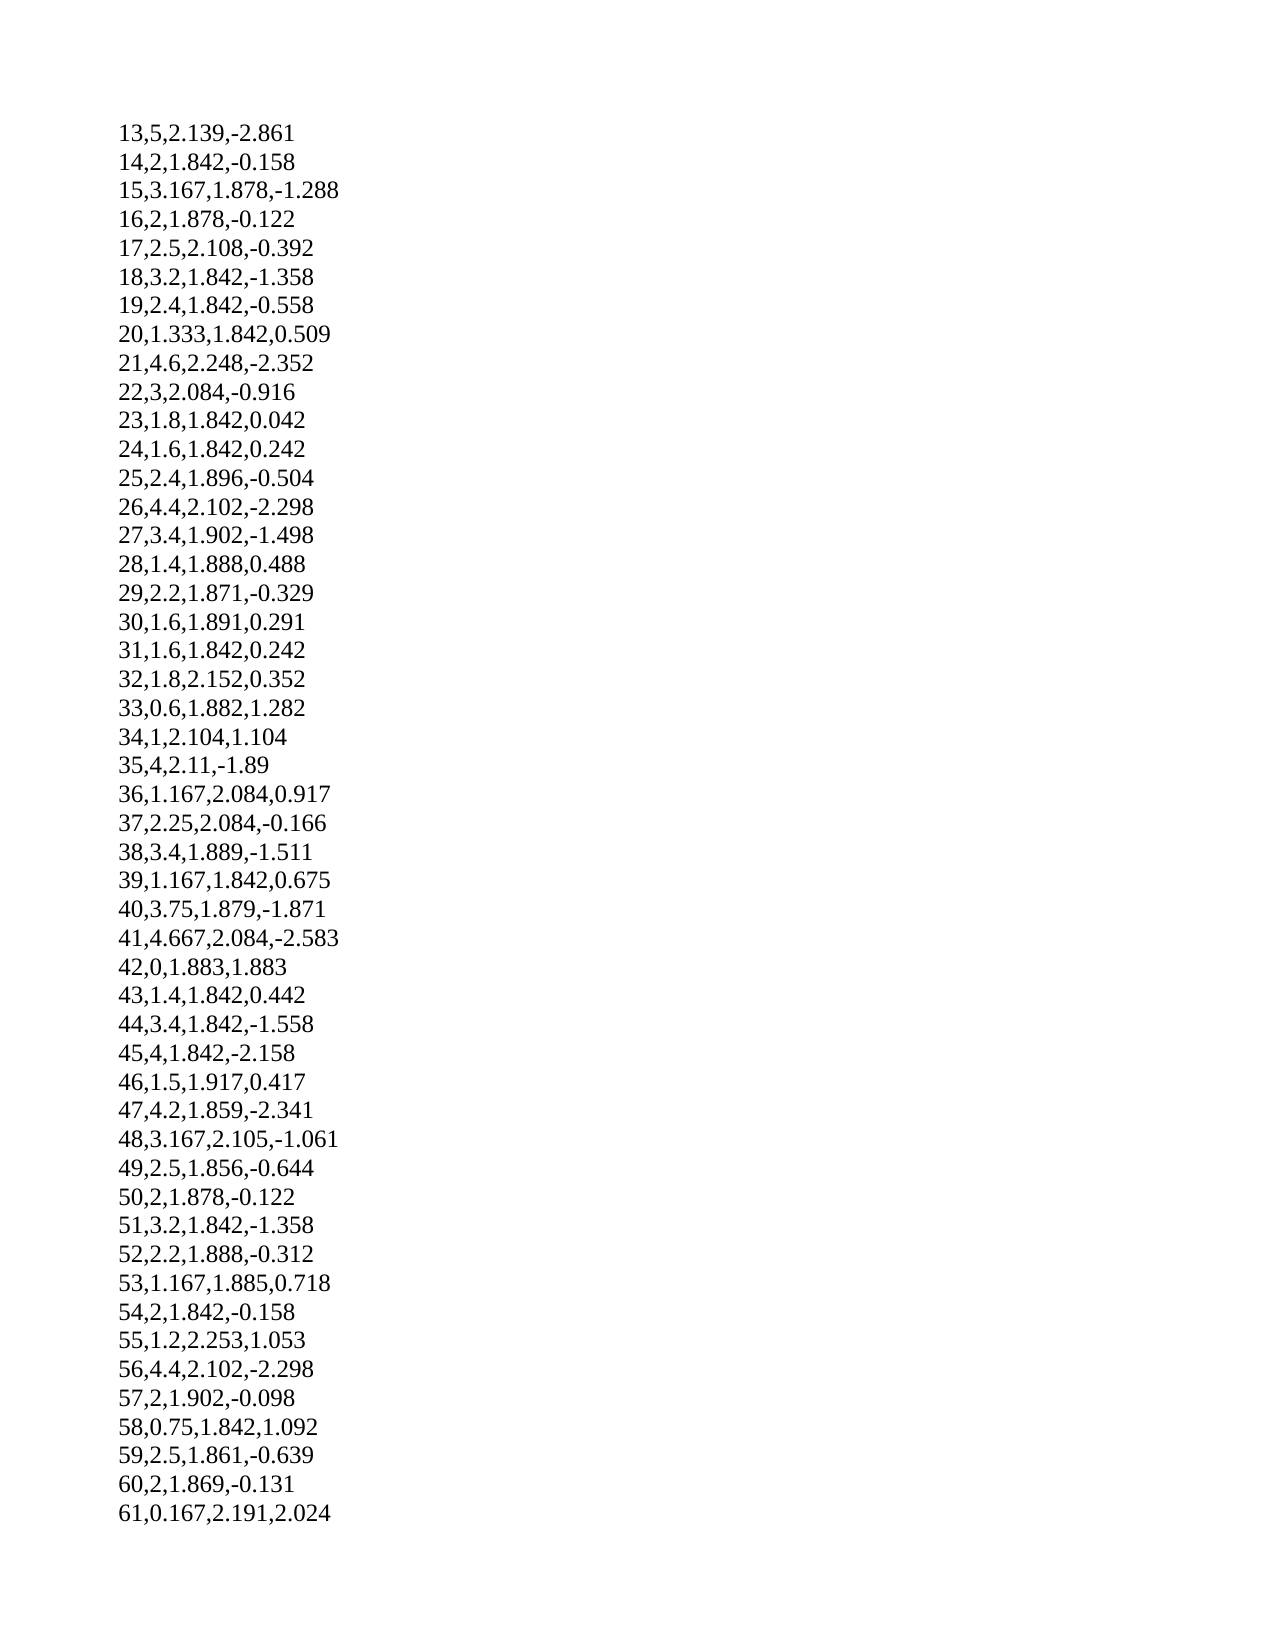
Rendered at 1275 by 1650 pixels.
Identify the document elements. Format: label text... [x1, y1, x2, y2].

text 48,3.167,2.105,-1.061 [118, 1124, 1157, 1153]
text 42,0,1.883,1.883 [118, 952, 1157, 981]
text 27,3.4,1.902,-1.498 [118, 521, 1157, 549]
text 55,1.2,2.253,1.053 [118, 1326, 1157, 1354]
text 20,1.333,1.842,0.509 [118, 319, 1157, 348]
text 51,3.2,1.842,-1.358 [118, 1211, 1157, 1239]
text 58,0.75,1.842,1.092 [118, 1412, 1157, 1441]
text 14,2,1.842,-0.158 [118, 147, 1157, 176]
text 28,1.4,1.888,0.488 [118, 549, 1157, 578]
text 33,0.6,1.882,1.282 [118, 693, 1157, 722]
text 23,1.8,1.842,0.042 [118, 406, 1157, 434]
text 25,2.4,1.896,-0.504 [118, 463, 1157, 492]
text 54,2,1.842,-0.158 [118, 1297, 1157, 1326]
text 34,1,2.104,1.104 [118, 722, 1157, 751]
text 16,2,1.878,-0.122 [118, 204, 1157, 233]
text 52,2.2,1.888,-0.312 [118, 1239, 1157, 1268]
text 60,2,1.869,-0.131 [118, 1469, 1157, 1498]
text 50,2,1.878,-0.122 [118, 1182, 1157, 1211]
text 18,3.2,1.842,-1.358 [118, 262, 1157, 291]
text 41,4.667,2.084,-2.583 [118, 923, 1157, 952]
text 40,3.75,1.879,-1.871 [118, 894, 1157, 923]
text 47,4.2,1.859,-2.341 [118, 1096, 1157, 1124]
text 37,2.25,2.084,-0.166 [118, 808, 1157, 837]
text 24,1.6,1.842,0.242 [118, 434, 1157, 463]
text 35,4,2.11,-1.89 [118, 751, 1157, 779]
text 39,1.167,1.842,0.675 [118, 866, 1157, 894]
text 13,5,2.139,-2.861 [118, 118, 1157, 147]
text 36,1.167,2.084,0.917 [118, 779, 1157, 808]
text 43,1.4,1.842,0.442 [118, 981, 1157, 1009]
text 56,4.4,2.102,-2.298 [118, 1354, 1157, 1383]
text 21,4.6,2.248,-2.352 [118, 348, 1157, 377]
text 59,2.5,1.861,-0.639 [118, 1441, 1157, 1469]
text 26,4.4,2.102,-2.298 [118, 492, 1157, 521]
text 44,3.4,1.842,-1.558 [118, 1009, 1157, 1038]
text 45,4,1.842,-2.158 [118, 1038, 1157, 1067]
text 15,3.167,1.878,-1.288 [118, 176, 1157, 204]
text 29,2.2,1.871,-0.329 [118, 578, 1157, 607]
text 31,1.6,1.842,0.242 [118, 636, 1157, 664]
text 22,3,2.084,-0.916 [118, 377, 1157, 406]
text 19,2.4,1.842,-0.558 [118, 291, 1157, 319]
text 32,1.8,2.152,0.352 [118, 664, 1157, 693]
text 53,1.167,1.885,0.718 [118, 1268, 1157, 1297]
text 17,2.5,2.108,-0.392 [118, 233, 1157, 262]
text 46,1.5,1.917,0.417 [118, 1067, 1157, 1096]
text 38,3.4,1.889,-1.511 [118, 837, 1157, 866]
text 49,2.5,1.856,-0.644 [118, 1153, 1157, 1182]
text 57,2,1.902,-0.098 [118, 1383, 1157, 1412]
text 30,1.6,1.891,0.291 [118, 607, 1157, 636]
text 61,0.167,2.191,2.024 [118, 1498, 1157, 1527]
